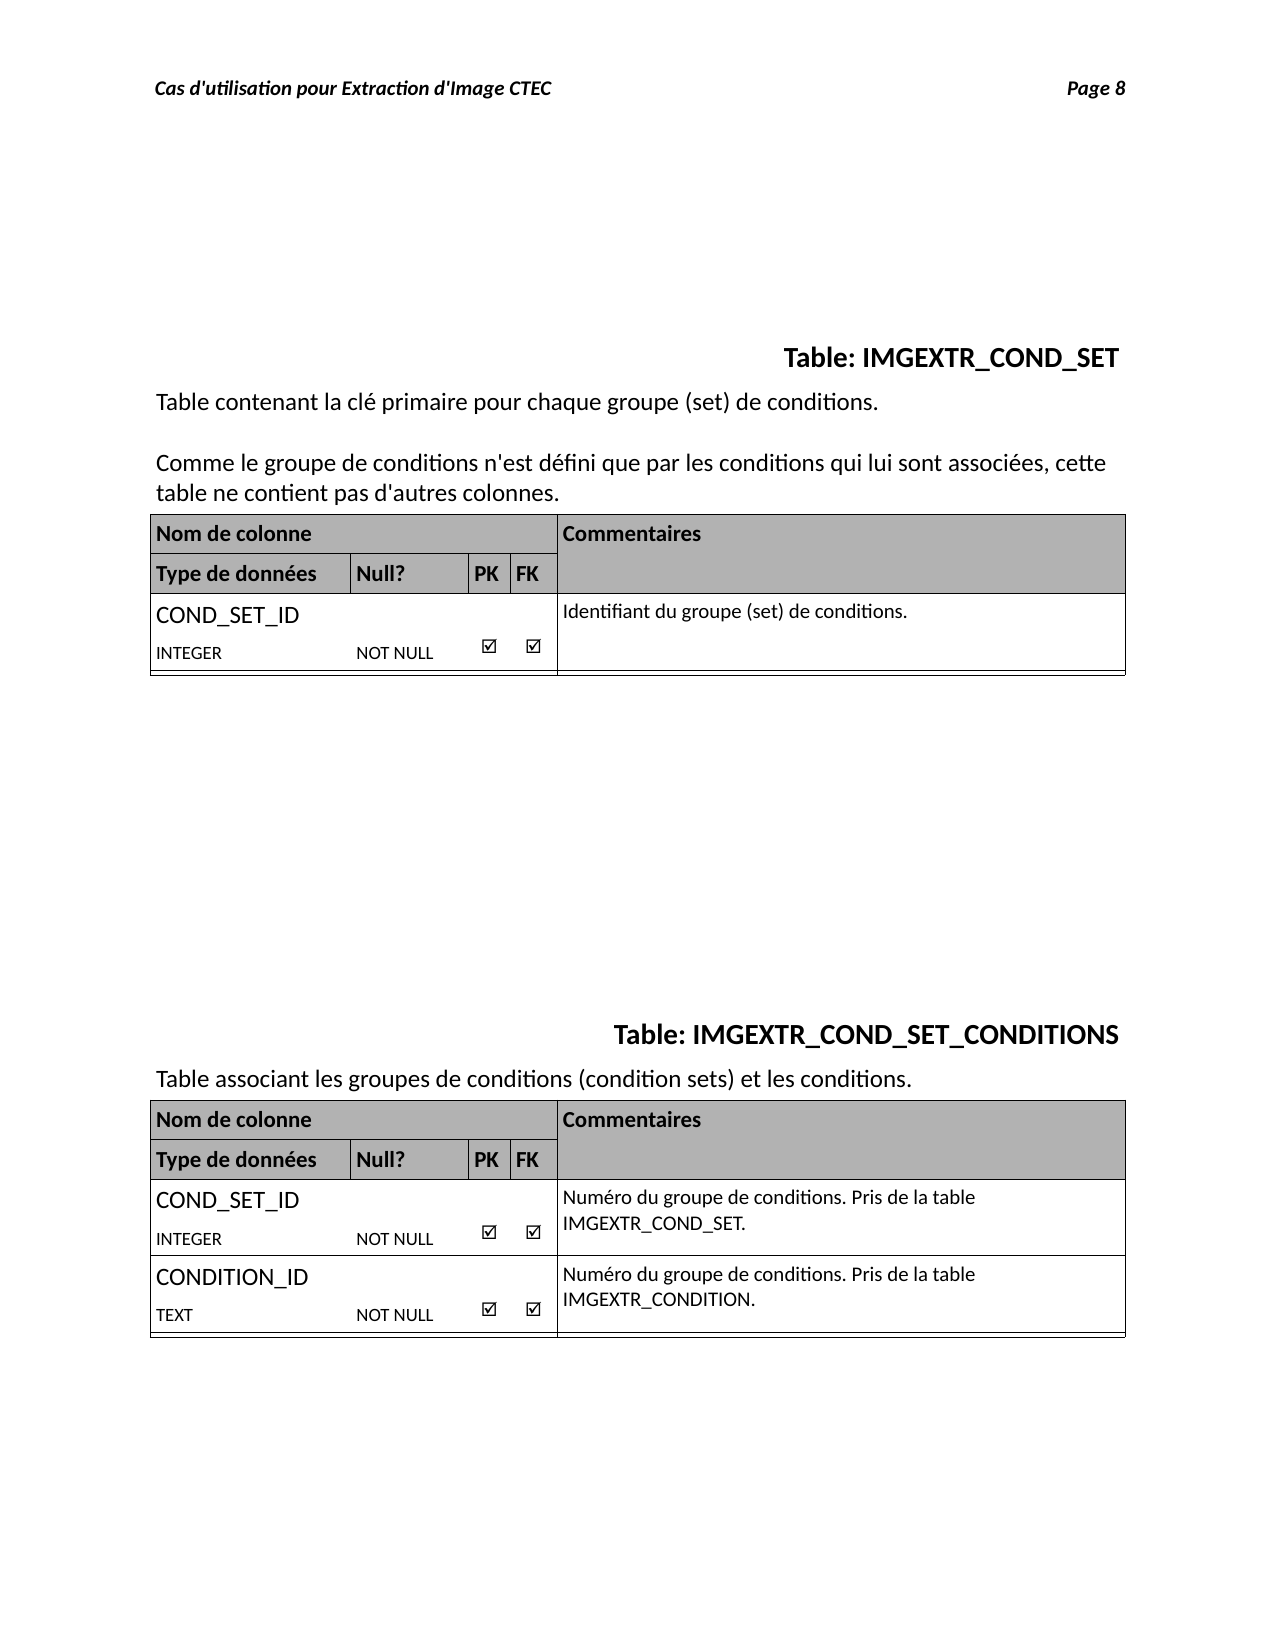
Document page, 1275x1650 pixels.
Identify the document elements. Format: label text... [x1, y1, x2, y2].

table_cell [558, 1333, 1125, 1337]
table_cell R [469, 635, 510, 669]
table_cell NOT NULL [350, 1221, 468, 1255]
table_cell Table contenant la clé primaire pour chaque groupe (set) de conditions. Comme le groupe de conditions n'est défini que par les conditions qui lui sont associées, cette table ne contient pas d'autres colonnes. [150, 380, 1125, 514]
table_cell COND_SET_ID [151, 1180, 557, 1221]
table_header Table: IMGEXTR_COND_SET [150, 333, 1125, 380]
table_cell [350, 1333, 468, 1337]
table_cell [151, 671, 350, 675]
table_cell Numéro du groupe de conditions. Pris de la table IMGEXTR_COND_SET. [558, 1180, 1125, 1255]
table_cell R [510, 635, 557, 669]
table_cell R [469, 1221, 510, 1255]
table_cell [469, 1333, 510, 1337]
table_cell Commentaires [558, 1101, 1125, 1179]
table_cell [558, 671, 1125, 675]
table_cell Nom de colonne [151, 1101, 557, 1139]
table_cell Type de données [151, 554, 350, 593]
table_cell Numéro du groupe de conditions. Pris de la table IMGEXTR_CONDITION. [558, 1256, 1125, 1332]
table_cell Commentaires [558, 515, 1125, 593]
table_cell [469, 671, 510, 675]
table_cell Nom de colonne [151, 515, 557, 553]
table_cell FK [511, 1140, 557, 1179]
table_cell R [469, 1298, 510, 1332]
table_cell Null? [351, 554, 468, 593]
table_cell NOT NULL [350, 635, 468, 669]
table_cell [151, 1333, 350, 1337]
table_cell PK [469, 554, 510, 593]
table_cell Table associant les groupes de conditions (condition sets) et les conditions. [150, 1058, 1125, 1099]
table_cell CONDITION_ID [151, 1256, 557, 1297]
table_cell PK [469, 1140, 510, 1179]
table_cell R [510, 1298, 557, 1332]
table_cell INTEGER [151, 635, 350, 669]
table_cell NOT NULL [350, 1298, 468, 1332]
table_cell TEXT [151, 1298, 350, 1332]
table_cell [350, 671, 468, 675]
table_header Table: IMGEXTR_COND_SET_CONDITIONS [150, 1011, 1125, 1058]
table_cell COND_SET_ID [151, 594, 557, 635]
table_cell Identifiant du groupe (set) de conditions. [558, 594, 1125, 669]
table_cell INTEGER [151, 1221, 350, 1255]
table_cell [510, 671, 557, 675]
table_cell FK [511, 554, 557, 593]
table_cell R [510, 1221, 557, 1255]
table_cell Type de données [151, 1140, 350, 1179]
table_cell Null? [351, 1140, 468, 1179]
table_cell [510, 1333, 557, 1337]
